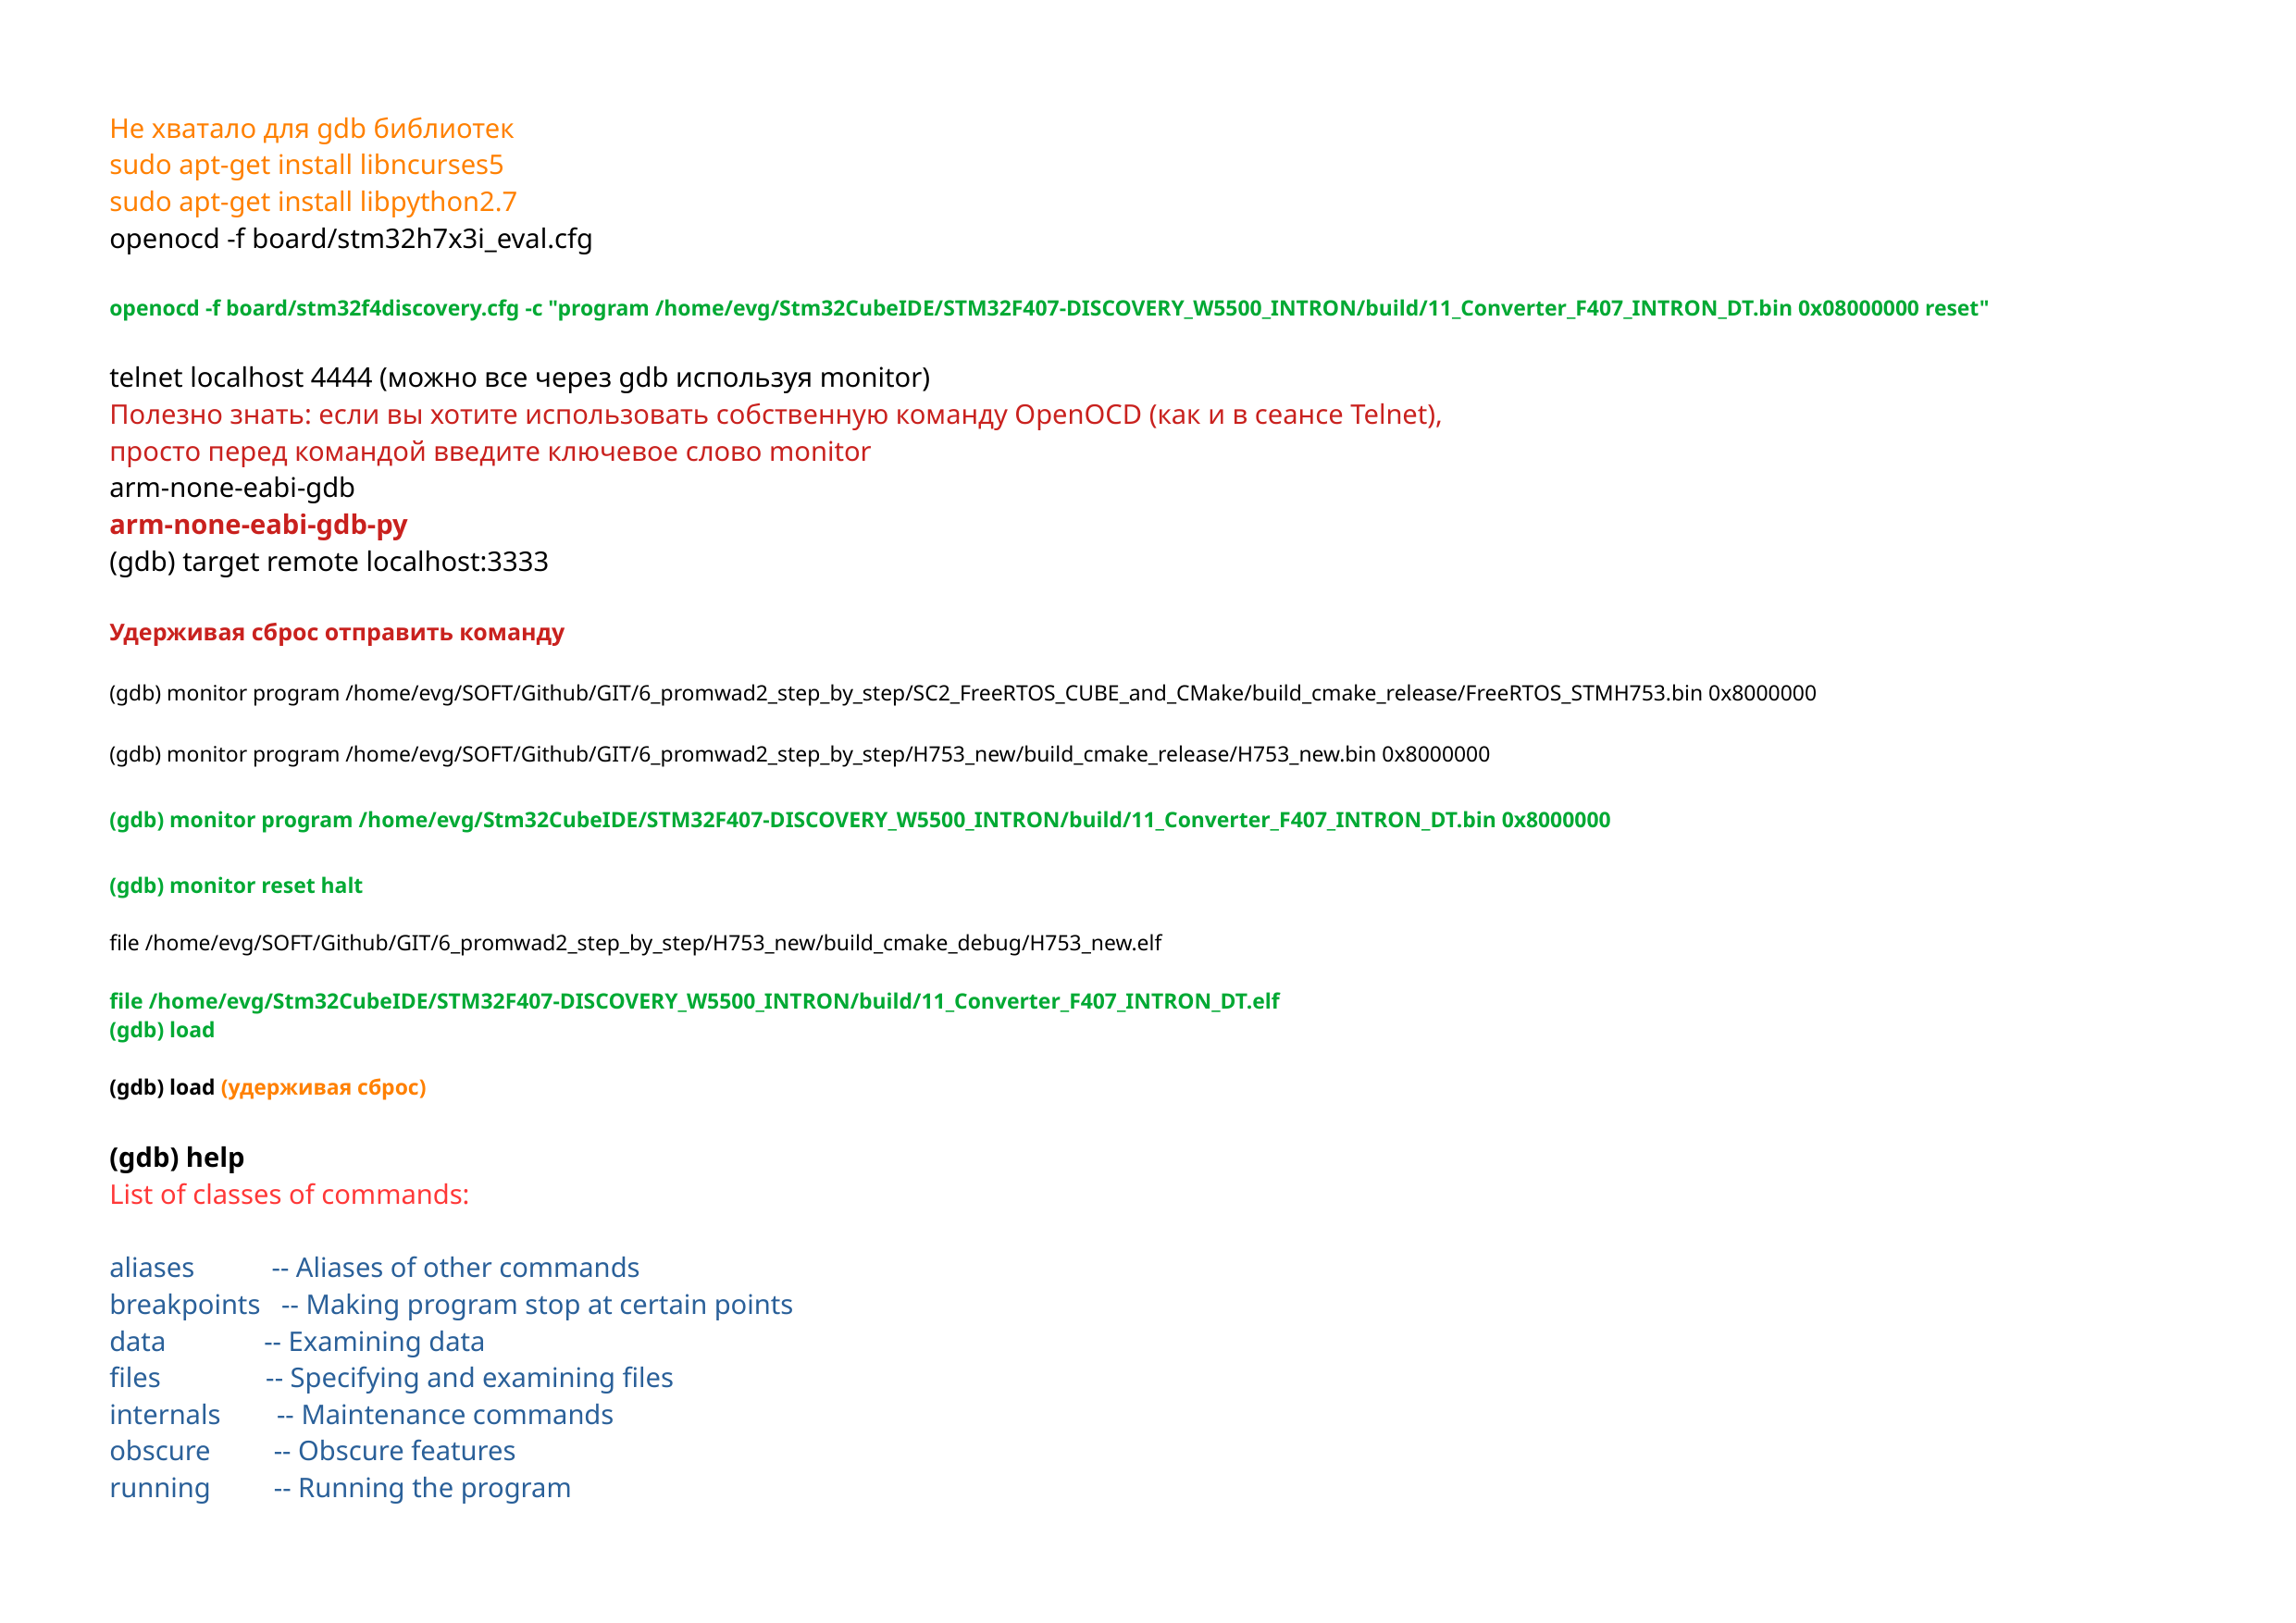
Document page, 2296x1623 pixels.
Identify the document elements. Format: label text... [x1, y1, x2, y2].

text (gdb) help List of classes of commands: aliases -- Aliases of other commands breakpoints -- Making program stop at certain points data -- Examining data files -- Specifying and examining files internals -- Maintenance commands obscure -- Obscure features running -- Running the program [109, 1138, 2278, 1505]
text Полезно знать: если вы хотите использовать собственную команду OpenOCD (как и в сеансе Telnet), [109, 395, 2278, 432]
text file /home/evg/Stm32CubeIDE/STM32F407-DISCOVERY_W5500_INTRON/build/11_Converter_F407_INTRON_DT.elf [109, 986, 2278, 1015]
text arm-none-eabi-gdb [109, 469, 2278, 505]
text (gdb) load (удерживая сброс) [109, 1044, 2278, 1102]
text Не хватало для gdb библиотек [109, 109, 2278, 146]
text openocd -f board/stm32f4discovery.cfg -c "program /home/evg/Stm32CubeIDE/STM32F407-DISCOVERY_W5500_INTRON/build/11_Converter_F407_INTRON_DT.bin 0x08000000 reset" [109, 293, 2278, 322]
text file /home/evg/SOFT/Github/GIT/6_promwad2_step_by_step/H753_new/build_cmake_debug/H753_new.elf [109, 928, 2278, 957]
text sudo apt-get install libncurses5 [109, 146, 2278, 182]
text arm-none-eabi-gdb-py [109, 505, 2278, 542]
text (gdb) load [109, 1015, 2278, 1044]
text openocd -f board/stm32h7x3i_eval.cfg [109, 219, 2278, 256]
text (gdb) target remote localhost:3333 [109, 542, 2278, 579]
text sudo apt-get install libpython2.7 [109, 182, 2278, 219]
text просто перед командой введите ключевое слово monitor [109, 432, 2278, 469]
text (gdb) monitor program /home/evg/SOFT/Github/GIT/6_promwad2_step_by_step/H753_new/build_cmake_release/H753_new.bin 0x8000000 [109, 739, 2278, 768]
text (gdb) monitor program /home/evg/Stm32CubeIDE/STM32F407-DISCOVERY_W5500_INTRON/build/11_Converter_F407_INTRON_DT.bin 0x8000000 [109, 805, 2278, 834]
text telnet localhost 4444 (можно все через gdb используя monitor) [109, 358, 2278, 395]
text (gdb) monitor reset halt [109, 871, 2278, 899]
text (gdb) monitor program /home/evg/SOFT/Github/GIT/6_promwad2_step_by_step/SC2_FreeRTOS_CUBE_and_CMake/build_cmake_release/FreeRTOS_STMH753.bin 0x8000000 [109, 678, 2278, 708]
text Удерживая сброс отправить команду [109, 615, 2278, 647]
